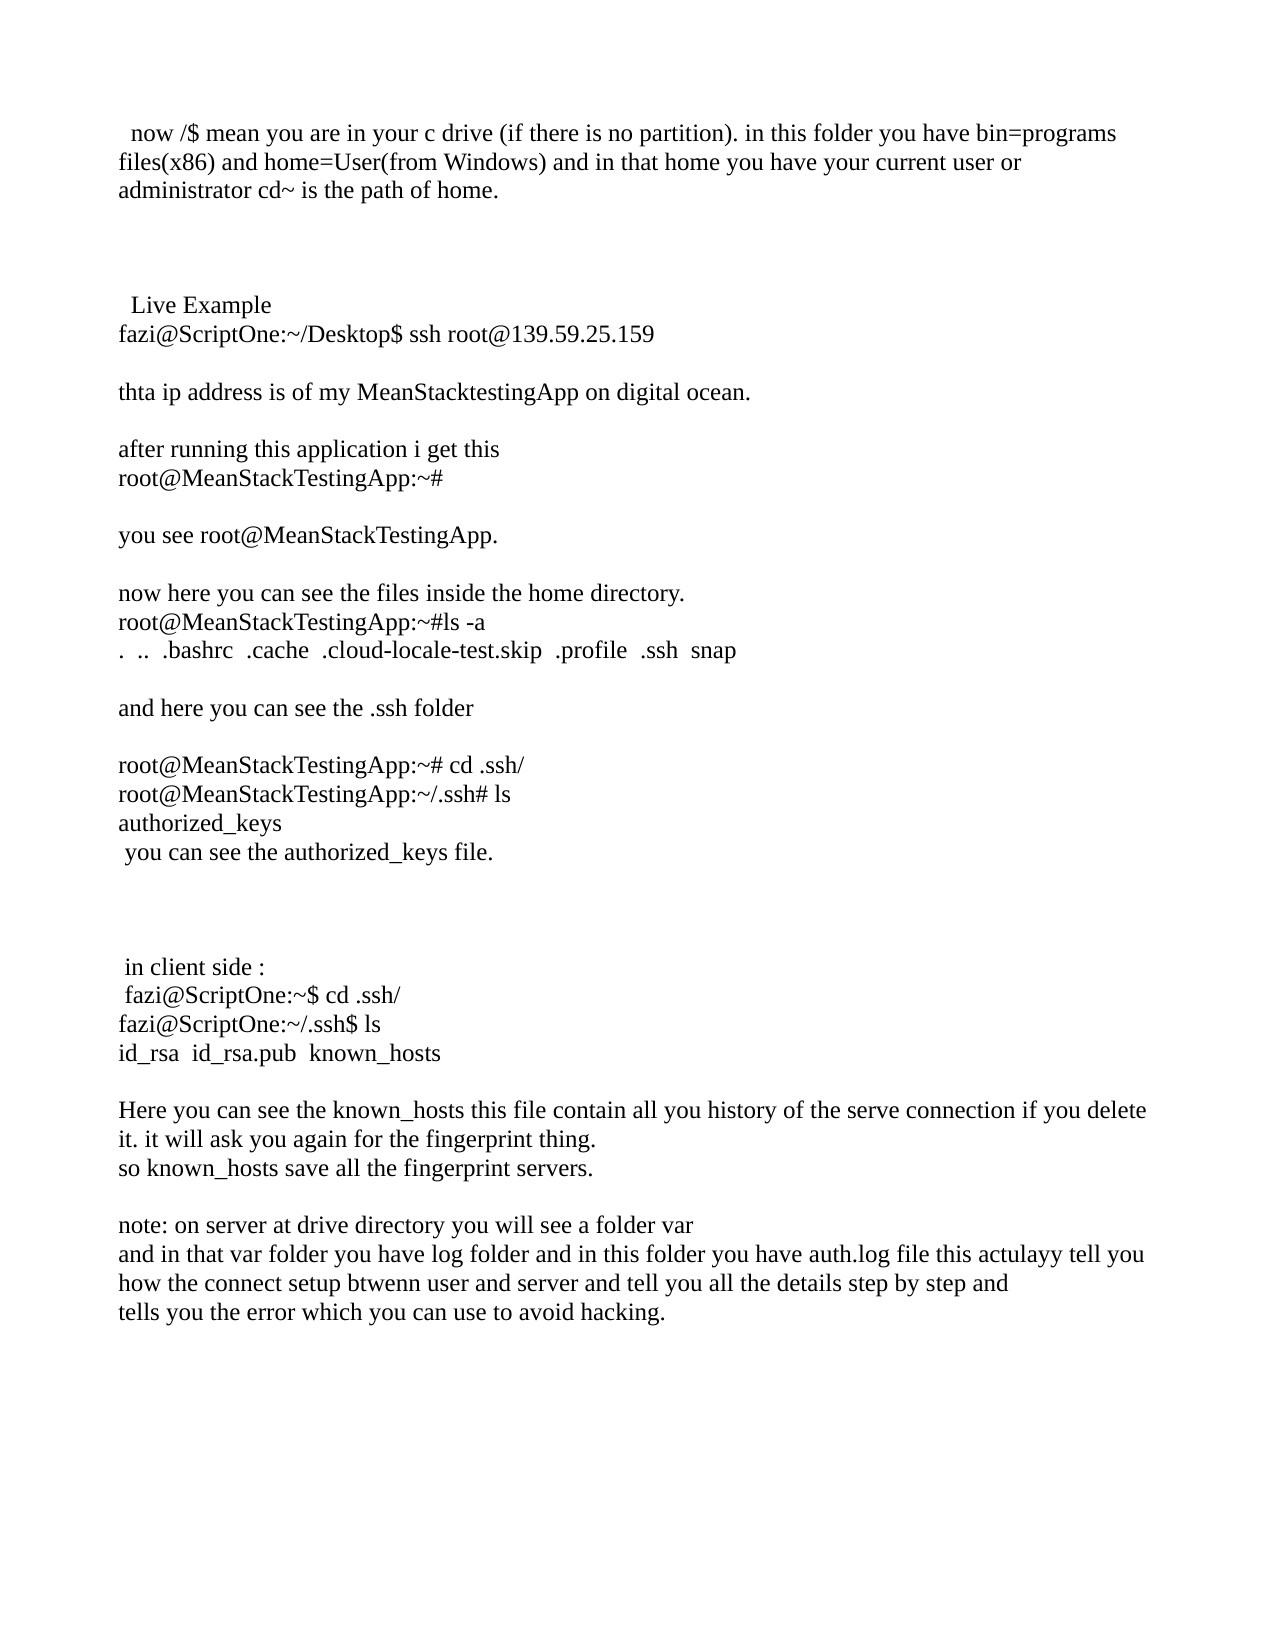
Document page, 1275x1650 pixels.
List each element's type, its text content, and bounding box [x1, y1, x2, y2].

text you see root@MeanStackTestingApp. [118, 521, 1157, 549]
text now here you can see the files inside the home directory. [118, 578, 1157, 607]
text root@MeanStackTestingApp:~# [118, 463, 1157, 492]
text root@MeanStackTestingApp:~/.ssh# ls [118, 779, 1157, 808]
text you can see the authorized_keys file. [118, 837, 1157, 866]
text Here you can see the known_hosts this file contain all you history of the serve connection if you delete it. it will ask you again for the fingerprint thing. [118, 1096, 1157, 1153]
text authorized_keys [118, 808, 1157, 837]
text now /$ mean you are in your c drive (if there is no partition). in this folder you have bin=programs files(x86) and home=User(from Windows) and in that home you have your current user or administrator cd~ is the path of home. [118, 118, 1157, 204]
text root@MeanStackTestingApp:~# cd .ssh/ [118, 751, 1157, 779]
text fazi@ScriptOne:~$ cd .ssh/ [118, 981, 1157, 1009]
text Live Example [118, 291, 1157, 319]
text id_rsa id_rsa.pub known_hosts [118, 1038, 1157, 1067]
text in client side : [118, 952, 1157, 981]
text thta ip address is of my MeanStacktestingApp on digital ocean. [118, 377, 1157, 406]
text note: on server at drive directory you will see a folder var [118, 1211, 1157, 1239]
text and here you can see the .ssh folder [118, 693, 1157, 722]
text fazi@ScriptOne:~/Desktop$ ssh root@139.59.25.159 [118, 319, 1157, 348]
text so known_hosts save all the fingerprint servers. [118, 1153, 1157, 1182]
text tells you the error which you can use to avoid hacking. [118, 1297, 1157, 1326]
text root@MeanStackTestingApp:~#ls -a [118, 607, 1157, 636]
text fazi@ScriptOne:~/.ssh$ ls [118, 1009, 1157, 1038]
text after running this application i get this [118, 434, 1157, 463]
text . .. .bashrc .cache .cloud-locale-test.skip .profile .ssh snap [118, 636, 1157, 664]
text and in that var folder you have log folder and in this folder you have auth.log file this actulayy tell you how the connect setup btwenn user and server and tell you all the details step by step and [118, 1239, 1157, 1297]
